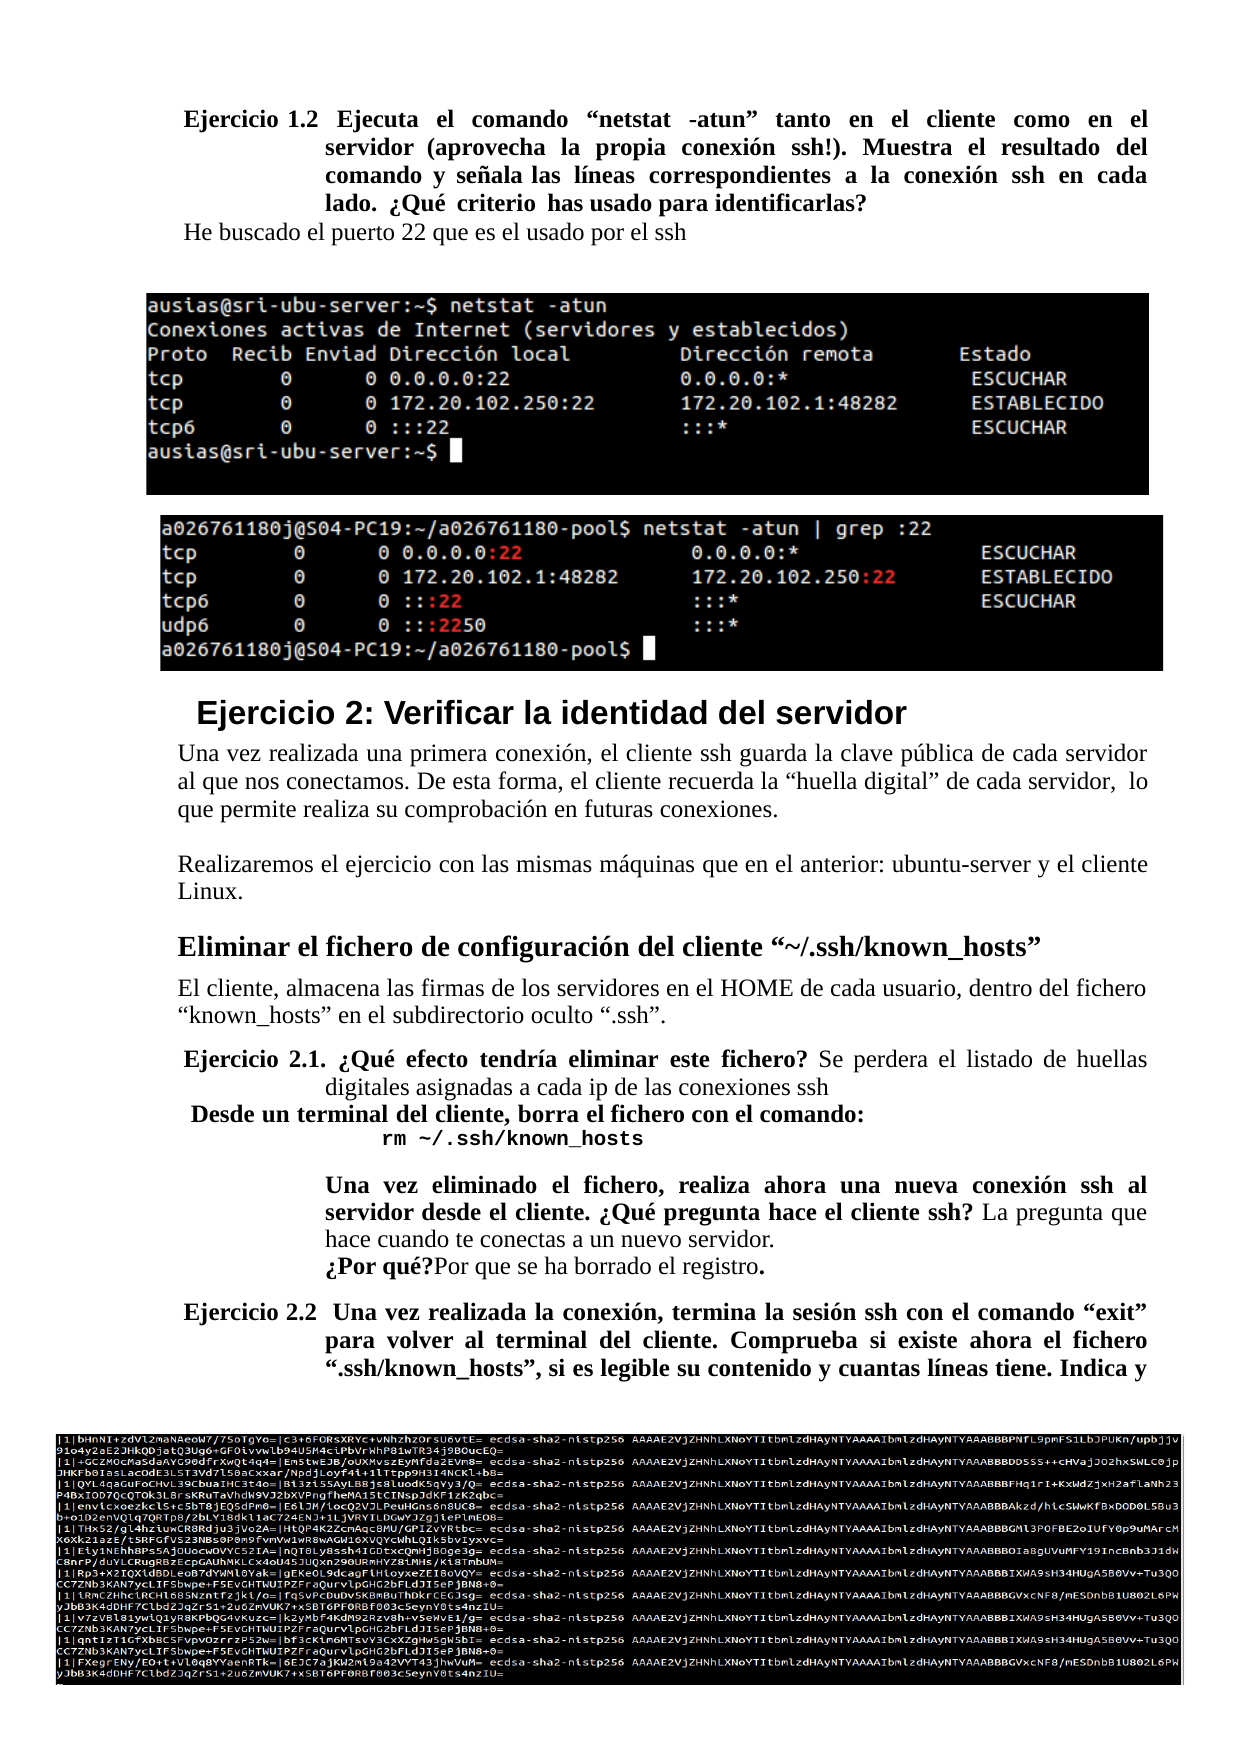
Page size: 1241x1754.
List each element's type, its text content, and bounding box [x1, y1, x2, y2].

text El cliente, almacena las firmas de los servidores en el HOME de cada usuario, dentro del fichero [177, 973, 1148, 1002]
text “known_hosts” en el subdirectorio oculto “.ssh”. [177, 1002, 669, 1029]
text Ejercicio 2.1. ¿Qué efecto tendría eliminar este fichero? Se perdera el listado de huellas digitales asignadas a cada ip de las conexiones ssh [183, 1046, 1148, 1100]
text Realizaremos el ejercicio con las mismas máquinas que en el anterior: ubuntu-server y el cliente Linux. [177, 851, 1148, 905]
picture [146, 293, 1149, 495]
text Ejercicio 1.2 Ejecuta el comando “netstat -atun” tanto en el cliente como en el servidor (aprovecha la propia conexión ssh!). Muestra el resultado del comando y señala las líneas correspondientes a la conexión ssh en cada lado. ¿Qué criterio has usado para identificarlas? [183, 104, 1148, 217]
text He buscado el puerto 22 que es el usado por el ssh [183, 217, 1148, 245]
text Una vez eliminado el fichero, realiza ahora una nueva conexión ssh al servidor desde el cliente. ¿Qué pregunta hace el cliente ssh? La pregunta que hace cuando te conectas a un nuevo servidor. [325, 1171, 1148, 1253]
text ¿Por qué?Por que se ha borrado el registro. [325, 1253, 1148, 1280]
text rm ~/.ssh/known_hosts [381, 1127, 1163, 1151]
text Ejercicio 2: Verificar la identidad del servidor [196, 693, 1163, 732]
picture [55, 1434, 1185, 1685]
text Una vez realizada una primera conexión, el cliente ssh guarda la clave pública de cada servidor al que nos conectamos. De esta forma, el cliente recuerda la “huella digital” de cada servidor, lo que permite realiza su comprobación en futuras conexiones. [177, 738, 1148, 822]
picture [160, 515, 1164, 671]
text Ejercicio 2.2 Una vez realizada la conexión, termina la sesión ssh con el comando “exit” para volver al terminal del cliente. Comprueba si existe ahora el fichero “.ssh/known_hosts”, si es legible su contenido y cuantas líneas tiene. Indica y [183, 1297, 1147, 1382]
text Eliminar el fichero de configuración del cliente “~/.ssh/known_hosts” [177, 929, 1044, 963]
text Desde un terminal del cliente, borra el fichero con el comando: [183, 1100, 1148, 1127]
